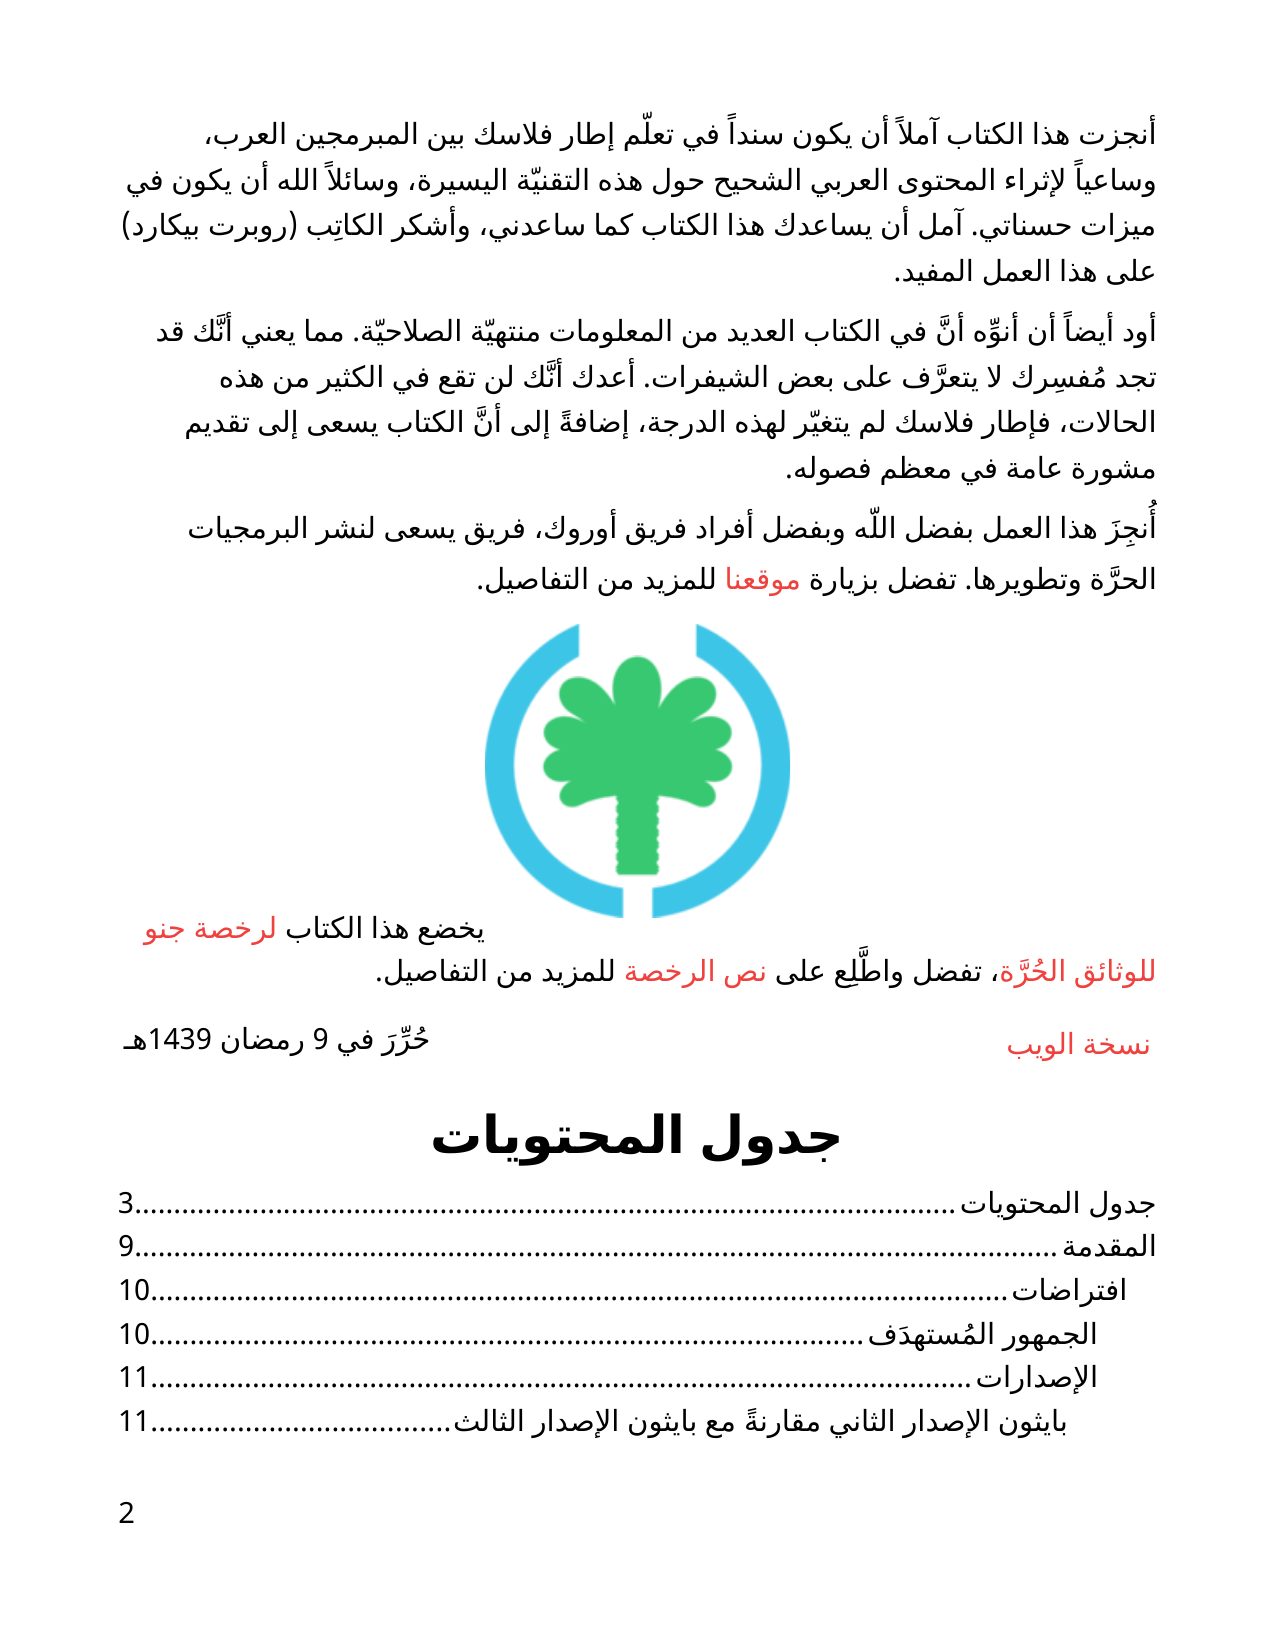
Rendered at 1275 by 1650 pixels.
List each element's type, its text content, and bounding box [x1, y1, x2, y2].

text أُنجِزَ هذا العمل بفضل اللّه وبفضل أفراد فريق أوروك، فريق يسعى لنشر البرمجيات الحرَّة وتطويرها. تفضل بزيارة موقعنا للمزيد من التفاصيل. [118, 512, 1157, 601]
subtitle جدول المحتويات [118, 1107, 1157, 1174]
text اﻹصدارات 11 [118, 1362, 1098, 1399]
table_header حُرِّرَ في 9 رمضان 1439هـ [118, 1018, 638, 1082]
text يخضع هذا الكتاب لرخصة جنو للوثائق الحُرَّة، تفضل واطَّلِع على نص الرخصة للمزيد من التفاصيل. [118, 907, 1157, 993]
picture [485, 624, 791, 918]
text أود أيضاً أن أنوِّه أنَّ في الكتاب العديد من المعلومات منتهيّة الصلاحيّة. مما يعني أنَّك قد تجد مُفسِرك لا يتعرَّف على بعض الشيفرات. أعدك أنَّك لن تقع في الكثير من هذه الحالات، فإطار فلاسك لم يتغيّر لهذه الدرجة، إضافةً إلى أنَّ الكتاب يسعى إلى تقديم مشورة عامة في معظم فصوله. [118, 315, 1157, 490]
text جدول المحتويات 3 [118, 1187, 1157, 1225]
text أنجزت هذا الكتاب آملاً أن يكون سنداً في تعلّم إطار فلاسك بين المبرمجين العرب، وساعياً لإثراء المحتوى العربي الشحيح حول هذه التقنيّة اليسيرة، وسائلاً الله أن يكون في ميزات حسناتي. آمل أن يساعدك هذا الكتاب كما ساعدني، وأشكر الكاتِب (روبرت بيكارد) على هذا العمل المفيد. [118, 118, 1157, 293]
table_header نسخة الويب [638, 1018, 1157, 1082]
text المقدمة 9 [118, 1231, 1157, 1269]
text افتراضات 10 [118, 1274, 1127, 1312]
text بايثون الإصدار الثاني مقارنةً مع بايثون الإصدار الثالث 11 [118, 1405, 1068, 1443]
text الجمهور المُستهدَف 10 [118, 1318, 1098, 1356]
